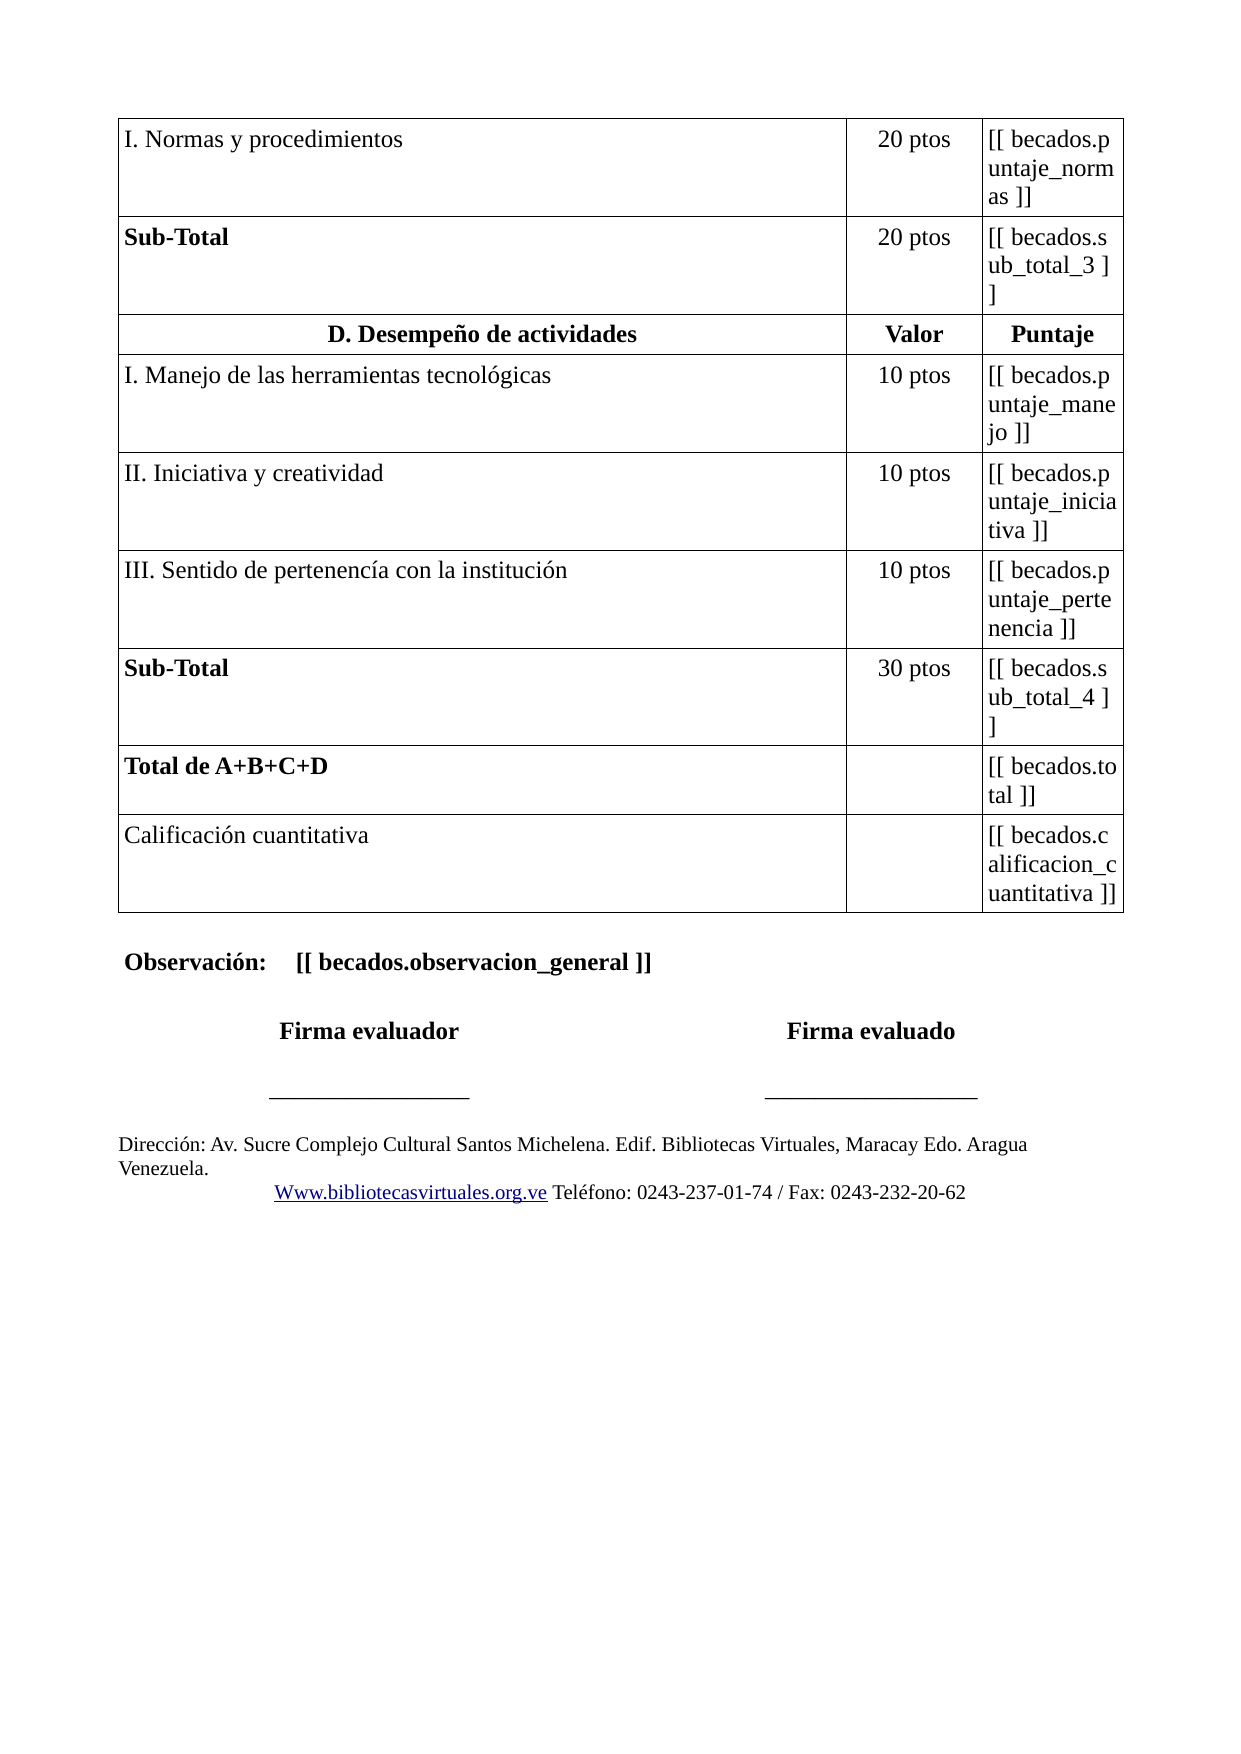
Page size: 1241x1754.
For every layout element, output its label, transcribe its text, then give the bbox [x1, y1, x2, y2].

table_cell [[ becados.total ]] [983, 746, 1123, 814]
table_cell I. Normas y procedimientos [119, 119, 846, 216]
table_cell [847, 815, 982, 912]
table_cell Sub-Total [119, 649, 846, 745]
table_cell 10 ptos [847, 453, 982, 550]
table_header [[ becados.observacion_general ]] [290, 941, 1123, 981]
table_cell [[ becados.puntaje_manejo ]] [983, 355, 1123, 452]
text Dirección: Av. Sucre Complejo Cultural Santos Michelena. Edif. Bibliotecas Virtuales, Maracay Edo. Aragua Venezuela. [118, 1132, 1122, 1180]
table_cell [[ becados.sub_total_3 ]] [983, 217, 1123, 314]
table_cell Sub-Total [119, 217, 846, 314]
table_cell D. Desempeño de actividades [119, 315, 846, 354]
table_cell 10 ptos [847, 355, 982, 452]
table_cell [[ becados.puntaje_iniciativa ]] [983, 453, 1123, 550]
text Www.bibliotecasvirtuales.org.ve Teléfono: 0243-237-01-74 / Fax: 0243-232-20-62 [118, 1180, 1122, 1204]
table_cell Valor [847, 315, 982, 354]
table_cell I. Manejo de las herramientas tecnológicas [119, 355, 846, 452]
table_cell 20 ptos [847, 217, 982, 314]
table_cell [[ becados.puntaje_normas ]] [983, 119, 1123, 216]
table_cell II. Iniciativa y creatividad [119, 453, 846, 550]
table_header Firma evaluador ________________ [118, 1010, 620, 1108]
table_cell [[ becados.calificacion_cuantitativa ]] [983, 815, 1123, 912]
table_cell Puntaje [983, 315, 1123, 354]
table_cell 20 ptos [847, 119, 982, 216]
table_cell [[ becados.sub_total_4 ]] [983, 649, 1123, 745]
table_cell 10 ptos [847, 551, 982, 647]
table_cell Calificación cuantitativa [119, 815, 846, 912]
table_cell 30 ptos [847, 649, 982, 745]
table_cell III. Sentido de pertenencía con la institución [119, 551, 846, 647]
table_cell [847, 746, 982, 814]
table_cell [[ becados.puntaje_pertenencia ]] [983, 551, 1123, 647]
table_header Firma evaluado _________________ [620, 1010, 1122, 1108]
table_cell Total de A+B+C+D [119, 746, 846, 814]
table_header Observación: [118, 941, 290, 981]
